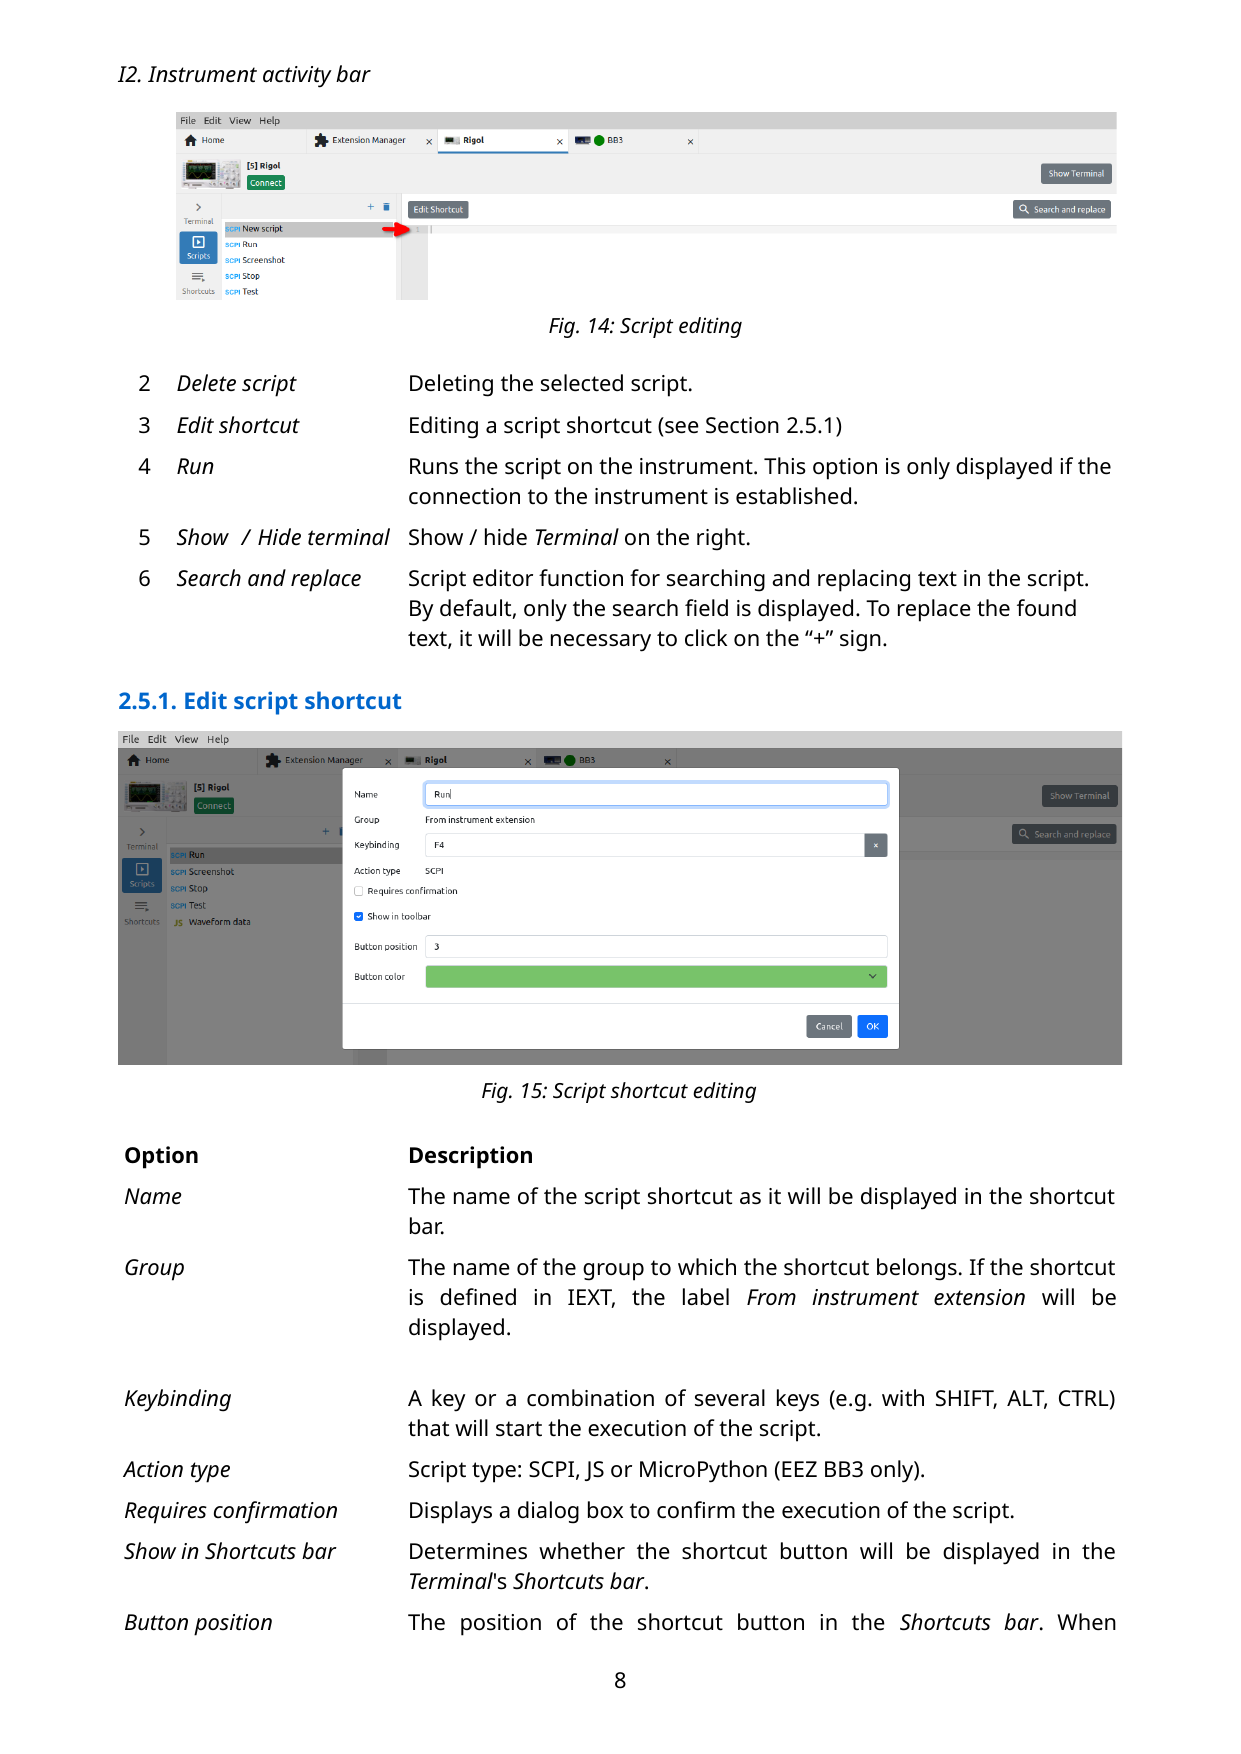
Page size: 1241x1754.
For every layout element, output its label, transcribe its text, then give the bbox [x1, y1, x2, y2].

table_cell The name of the script shortcut as it will be displayed in the shortcut bar. [402, 1175, 1123, 1246]
picture [176, 112, 1117, 300]
table_cell [118, 107, 171, 363]
table_cell Show / hide Terminal on the right. [402, 516, 1122, 557]
table_cell Show / Hide terminal [171, 516, 402, 557]
table_cell 4 [118, 445, 171, 516]
table_cell Edit shortcut [171, 404, 402, 445]
table_cell Determines whether the shortcut button will be displayed in the Terminal's Shortcuts bar. [402, 1531, 1123, 1602]
table_cell Show in Shortcuts bar [118, 1531, 402, 1602]
table_cell Action type [118, 1448, 402, 1489]
table_cell Deleting the selected script. [402, 363, 1122, 404]
table_cell Search and replace [171, 558, 402, 658]
table_cell 3 [118, 404, 171, 445]
table_cell Group [118, 1246, 402, 1377]
picture [118, 731, 1123, 1065]
table_cell The position of the shortcut button in the Shortcuts bar. When [402, 1602, 1123, 1643]
table_cell Button position [118, 1602, 402, 1643]
table_cell Runs the script on the instrument. This option is only displayed if the connection to the instrument is established. [402, 445, 1122, 516]
subtitle Edit script shortcut [118, 685, 1122, 716]
table_cell Run [171, 445, 402, 516]
table_cell Keybinding [118, 1377, 402, 1448]
table_cell Displays a dialog box to confirm the execution of the script. [402, 1489, 1123, 1531]
table_cell Script type: SCPI, JS or MicroPython (EEZ BB3 only). [402, 1448, 1123, 1489]
table_cell Name [118, 1175, 402, 1246]
table_cell The content of the script is entered in the editor (Fig. 14). [171, 107, 1122, 363]
text Fig. 15: Script shortcut editing [118, 1065, 1122, 1104]
table_cell A key or a combination of several keys (e.g. with SHIFT, ALT, CTRL) that will start the execution of the script. [402, 1377, 1123, 1448]
table_cell 5 [118, 516, 171, 557]
table_cell Requires confirmation [118, 1489, 402, 1531]
table_cell The name of the group to which the shortcut belongs. If the shortcut is defined in IEXT, the label From instrument extension will be displayed. [402, 1246, 1123, 1377]
table_header Option [118, 1134, 402, 1175]
table_header Description [402, 1134, 1123, 1175]
table_cell 6 [118, 558, 171, 658]
table_cell Editing a script shortcut (see Section 2.5.1.) [402, 404, 1122, 445]
table_cell Delete script [171, 363, 402, 404]
table_cell Script editor function for searching and replacing text in the script. By default, only the search field is displayed. To replace the found text, it will be necessary to click on the “+” sign. [402, 558, 1122, 658]
table_cell 2 [118, 363, 171, 404]
